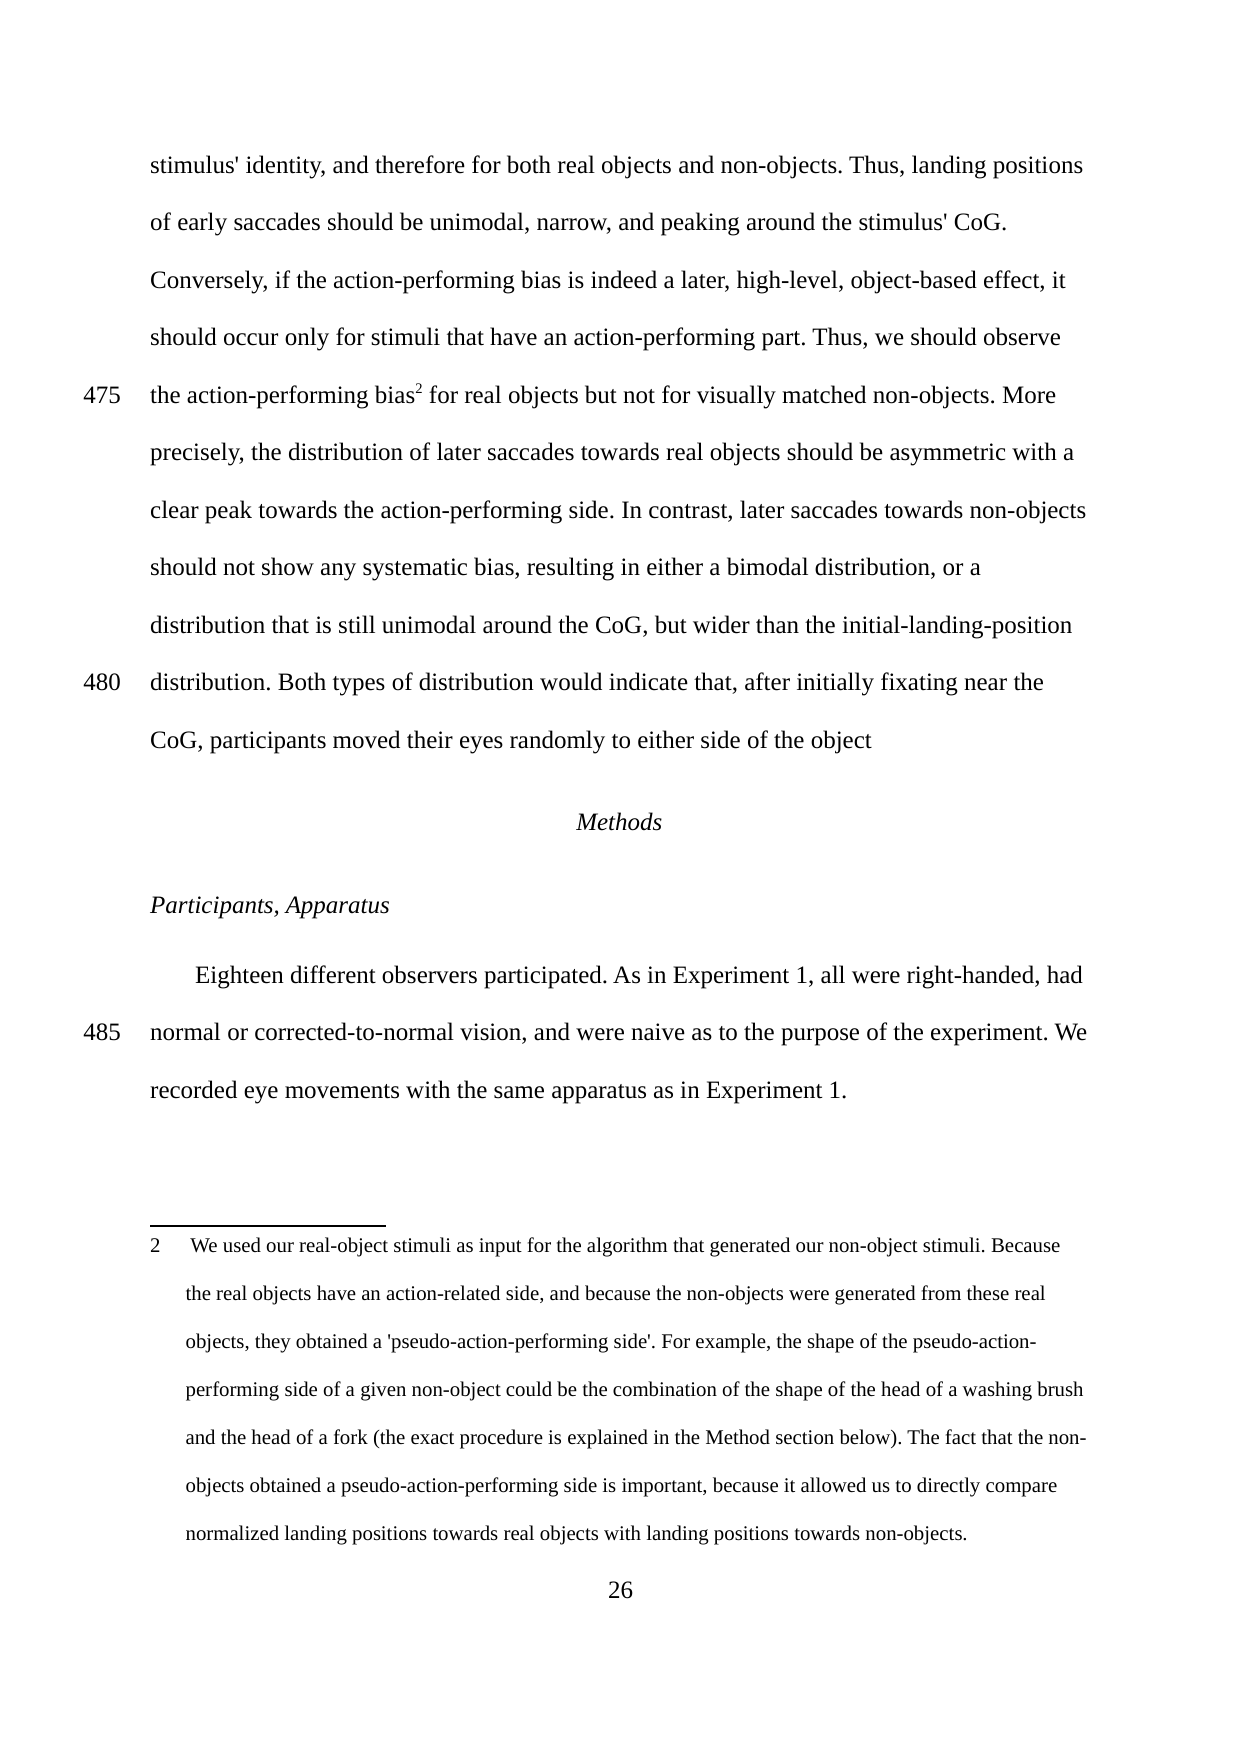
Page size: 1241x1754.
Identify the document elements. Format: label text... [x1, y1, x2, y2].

text We used our real-object stimuli as input for the algorithm that generated our non-object stimuli. Because the real objects have an action-related side, and because the non-objects were generated from these real objects, they obtained a 'pseudo-action-performing side'. For example, the shape of the pseudo-action-performing side of a given non-object could be the combination of the shape of the head of a washing brush and the head of a fork (the exact procedure is explained in the Method section below). The fact that the non-objects obtained a pseudo-action-performing side is important, because it allowed us to directly compare normalized landing positions towards real objects with landing positions towards non-objects. [150, 1232, 1091, 1545]
subtitle Participants, Apparatus [150, 890, 1091, 919]
text Eighteen different observers participated. As in Experiment 1, all were right-handed, had normal or corrected-to-normal vision, and were naive as to the purpose of the experiment. We recorded eye movements with the same apparatus as in Experiment 1. [150, 960, 1091, 1104]
text stimulus' identity, and therefore for both real objects and non-objects. Thus, landing positions of early saccades should be unimodal, narrow, and peaking around the stimulus' CoG. Conversely, if the action-performing bias is indeed a later, high-level, object-based effect, it should occur only for stimuli that have an action-performing part. Thus, we should observe the action-performing bias for real objects but not for visually matched non-objects. More precisely, the distribution of later saccades towards real objects should be asymmetric with a clear peak towards the action-performing side. In contrast, later saccades towards non-objects should not show any systematic bias, resulting in either a bimodal distribution, or a distribution that is still unimodal around the CoG, but wider than the initial-landing-position distribution. Both types of distribution would indicate that, after initially fixating near the CoG, participants moved their eyes randomly to either side of the object [150, 150, 1091, 754]
subtitle Methods [150, 807, 1091, 836]
